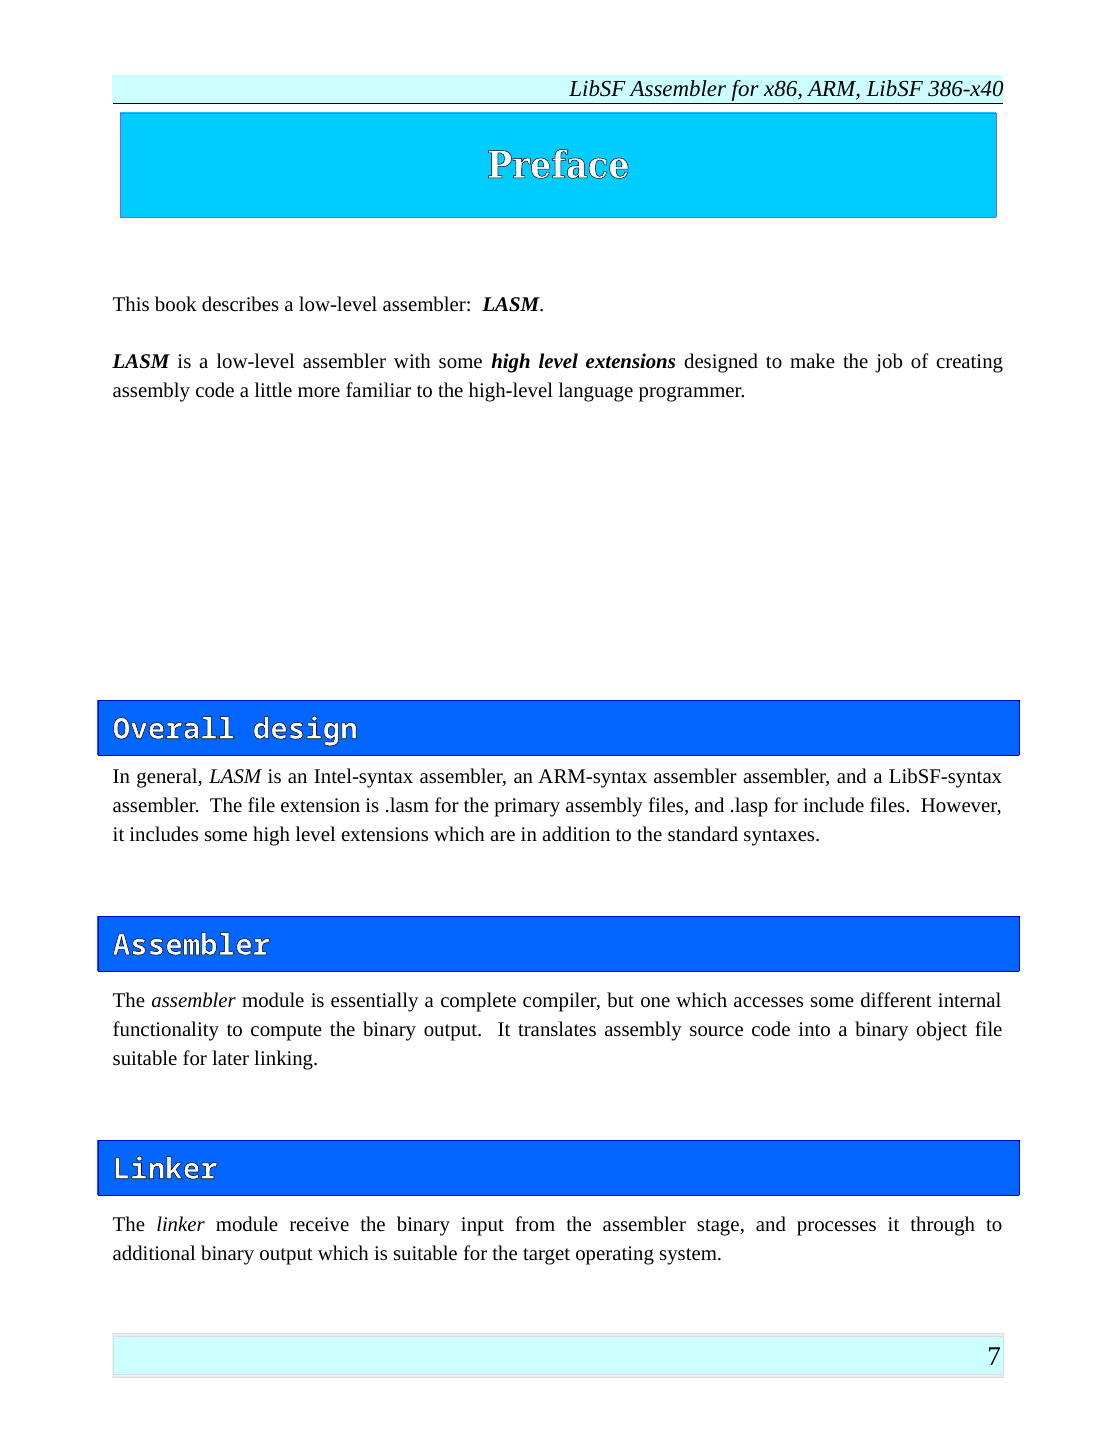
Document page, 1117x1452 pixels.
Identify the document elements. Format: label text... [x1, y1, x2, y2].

text LASM is a low-level assembler with some high level extensions designed to make the job of creating assembly code a little more familiar to the high-level language programmer. [112, 349, 1003, 402]
text The linker module receive the binary input from the assembler stage, and processes it through to additional binary output which is suitable for the target operating system. [112, 1212, 1003, 1265]
text This book describes a low-level assembler: LASM. [112, 292, 1003, 316]
title Preface [121, 114, 996, 217]
subtitle Overall design [99, 701, 1019, 755]
text The assembler module is essentially a complete compiler, but one which accesses some different internal functionality to compute the binary output. It translates assembly source code into a binary object file suitable for later linking. [112, 988, 1003, 1069]
subtitle Assembler [99, 917, 1019, 971]
subtitle Linker [99, 1141, 1019, 1195]
text In general, LASM is an Intel-syntax assembler, an ARM-syntax assembler assembler, and a LibSF-syntax assembler. The file extension is .lasm for the primary assembly files, and .lasp for include files. However, it includes some high level extensions which are in addition to the standard syntaxes. [112, 764, 1003, 846]
